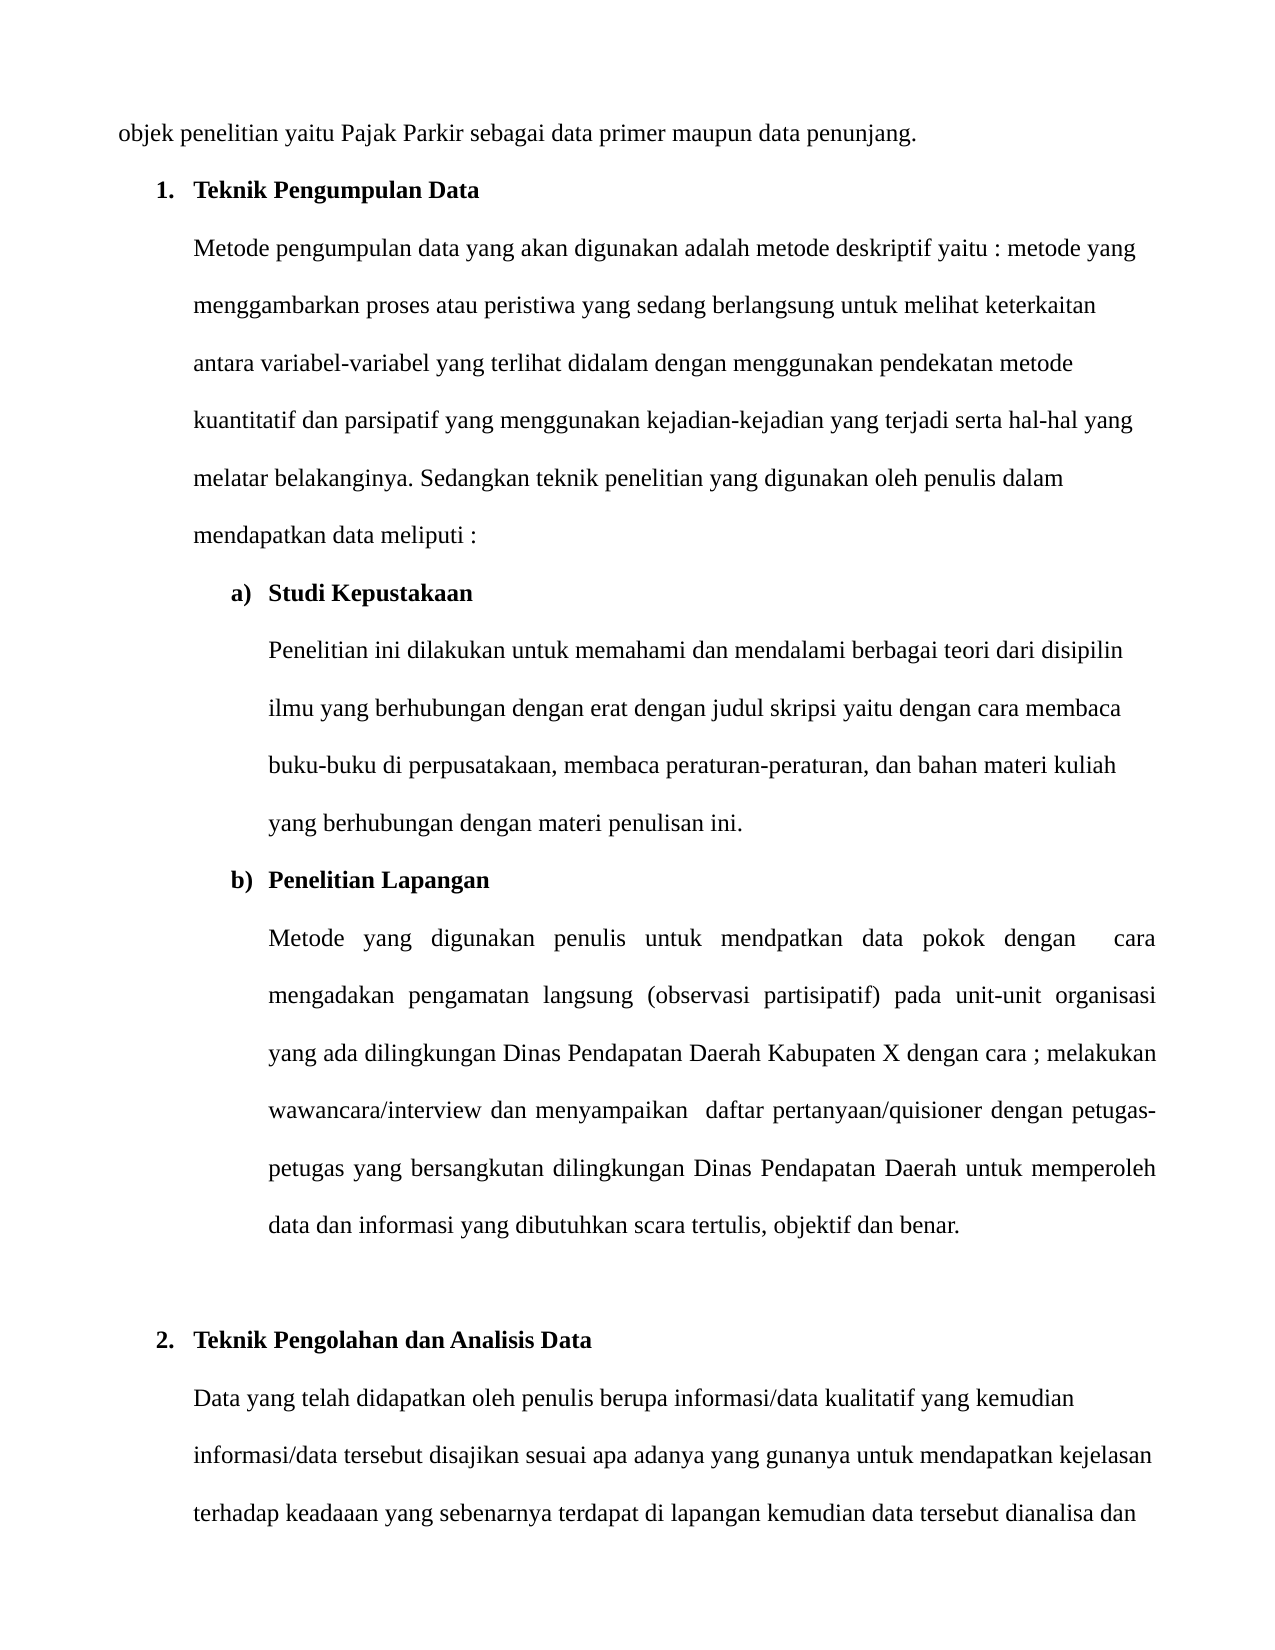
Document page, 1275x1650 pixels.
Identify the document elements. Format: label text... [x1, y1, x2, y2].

list Penelitian ini dilakukan untuk memahami dan mendalami berbagai teori dari disipilin ilmu yang berhubungan dengan erat dengan judul skripsi yaitu dengan cara membaca buku-buku di perpusatakaan, membaca peraturan-peraturan, dan bahan materi kuliah yang berhubungan dengan materi penulisan ini. [268, 636, 1157, 837]
list Teknik Pengolahan dan Analisis Data [156, 1326, 1157, 1354]
text Metode yang digunakan penulis untuk mendpatkan data pokok dengan cara mengadakan pengamatan langsung (observasi partisipatif) pada unit-unit organisasi yang ada dilingkungan Dinas Pendapatan Daerah Kabupaten X dengan cara ; melakukan wawancara/interview dan menyampaikan daftar pertanyaan/quisioner dengan petugas-petugas yang bersangkutan dilingkungan Dinas Pendapatan Daerah untuk memperoleh data dan informasi yang dibutuhkan scara tertulis, objektif dan benar. [268, 923, 1157, 1239]
list Studi Kepustakaan [231, 578, 1157, 607]
text Metode pengumpulan data yang akan digunakan adalah metode deskriptif yaitu : metode yang menggambarkan proses atau peristiwa yang sedang berlangsung untuk melihat keterkaitan antara variabel-variabel yang terlihat didalam dengan menggunakan pendekatan metode kuantitatif dan parsipatif yang menggunakan kejadian-kejadian yang terjadi serta hal-hal yang melatar belakanginya. Sedangkan teknik penelitian yang digunakan oleh penulis dalam mendapatkan data meliputi : [193, 233, 1157, 549]
list Penelitian Lapangan [231, 866, 1157, 894]
list Data yang telah didapatkan oleh penulis berupa informasi/data kualitatif yang kemudian informasi/data tersebut disajikan sesuai apa adanya yang gunanya untuk mendapatkan kejelasan terhadap keadaaan yang sebenarnya terdapat di lapangan kemudian data tersebut dianalisa dan [156, 1383, 1157, 1527]
text objek penelitian yaitu Pajak Parkir sebagai data primer maupun data penunjang. [118, 118, 1157, 147]
list Teknik Pengumpulan Data [156, 176, 1157, 204]
